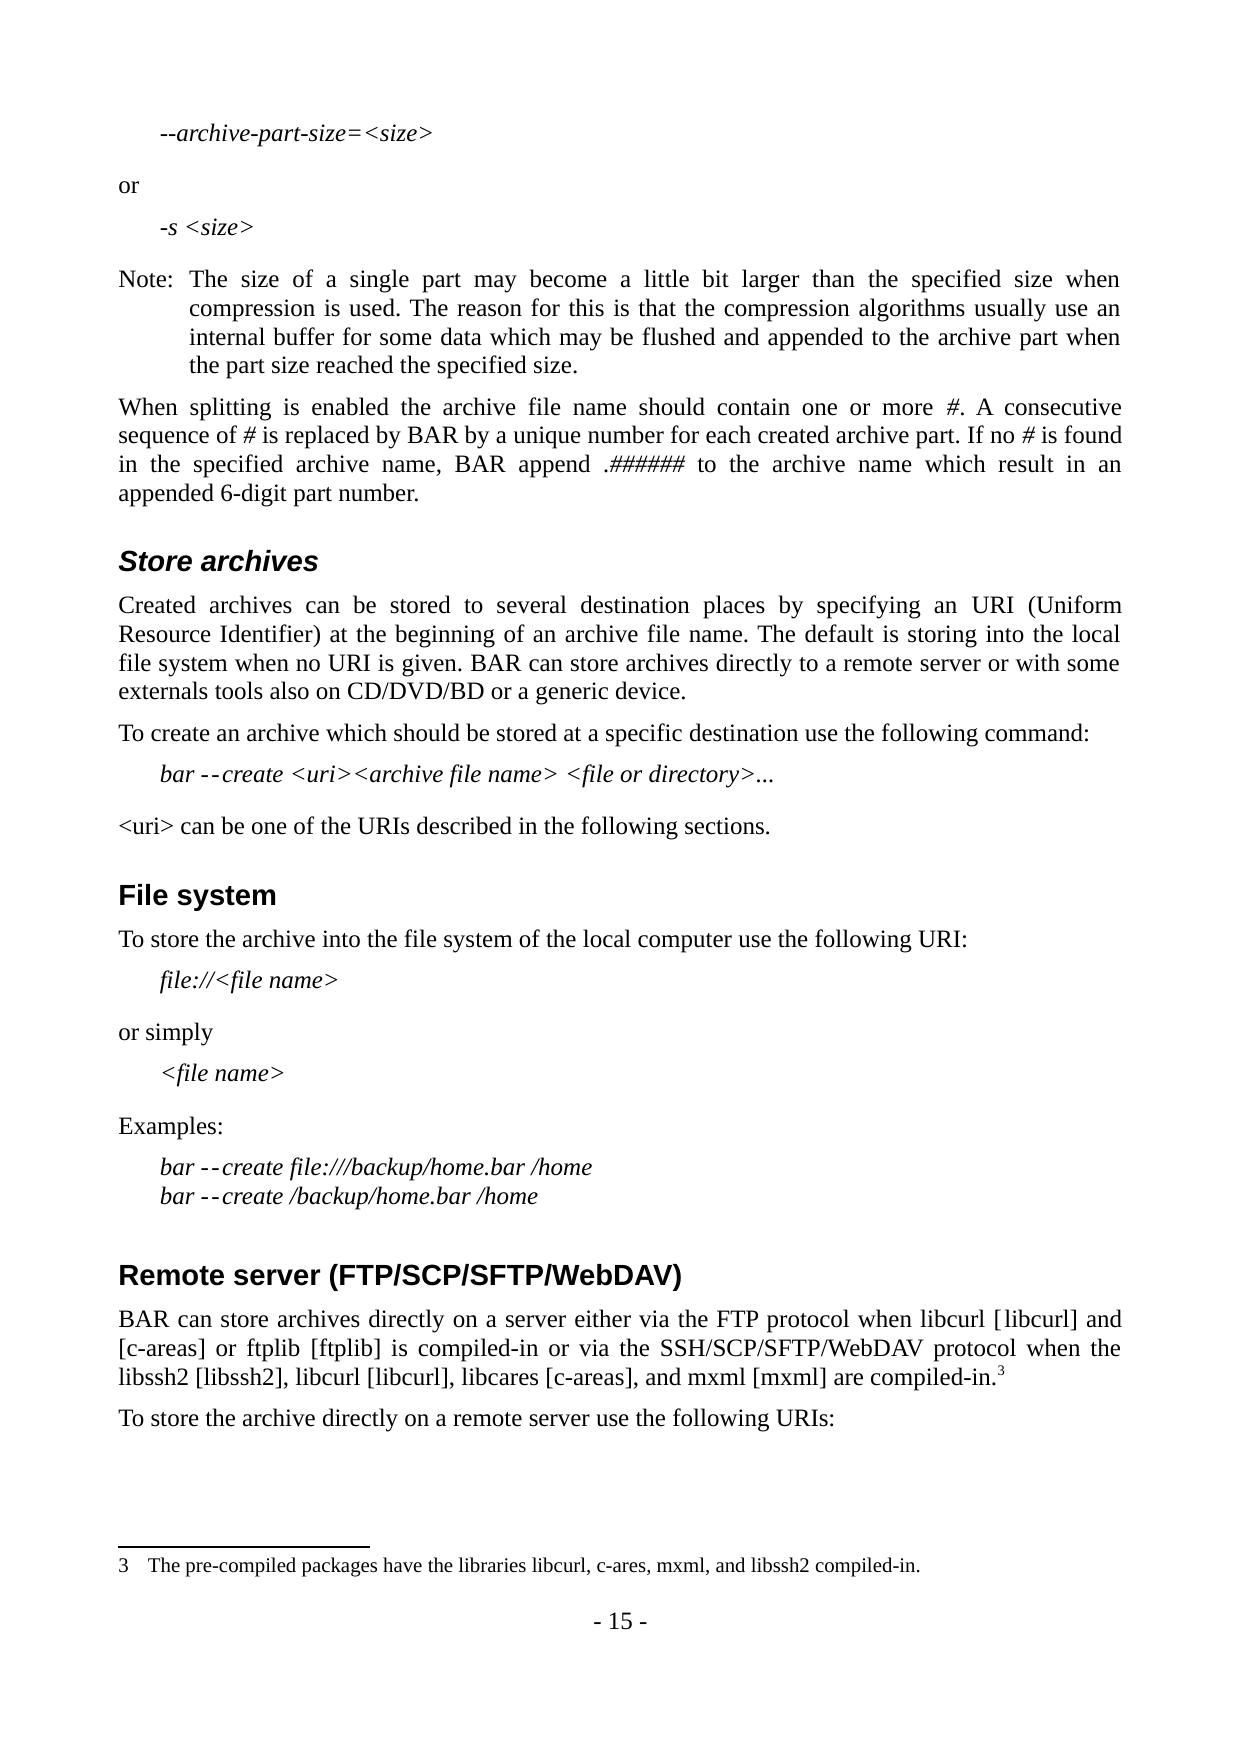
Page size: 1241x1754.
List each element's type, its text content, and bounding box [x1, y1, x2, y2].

text bar ‑‑create /backup/home.bar /home [159, 1181, 1122, 1210]
text bar ‑‑create file:///backup/home.bar /home [159, 1152, 1122, 1181]
text BAR can store archives directly on a server either via the FTP protocol when libcurl [libcurl] and [c-areas] or ftplib [ftplib] is compiled-in or via the SSH/SCP/SFTP/WebDAV protocol when the libssh2 [libssh2], libcurl [libcurl], libcares [c-areas], and mxml [mxml] are compiled-in. [118, 1304, 1122, 1391]
text or simply [118, 1017, 1122, 1046]
subtitle Store archives [118, 544, 1122, 578]
text When splitting is enabled the archive file name should contain one or more #. A consecutive sequence of # is replaced by BAR by a unique number for each created archive part. If no # is found in the specified archive name, BAR append .###### to the archive name which result in an appended 6-digit part number. [118, 392, 1122, 507]
text file://<file name> [159, 965, 1122, 994]
text To create an archive which should be stored at a specific destination use the following command: [118, 718, 1122, 746]
text or [118, 171, 1122, 199]
text -s <size> [159, 212, 1122, 241]
text <uri> can be one of the URIs described in the following sections. [118, 811, 1122, 840]
subtitle File system [118, 878, 1122, 911]
text The pre-compiled packages have the libraries libcurl, c-ares, mxml, and libssh2 compiled-in. [118, 1553, 1122, 1577]
text Note: The size of a single part may become a little bit larger than the specified size when compression is used. The reason for this is that the compression algorithms usually use an internal buffer for some data which may be flushed and appended to the archive part when the part size reached the specified size. [118, 264, 1122, 379]
text bar ‑‑create <uri><archive file name> <file or directory>... [159, 759, 1122, 788]
text <file name> [159, 1058, 1122, 1087]
subtitle Remote server (FTP/SCP/SFTP/WebDAV) [118, 1258, 1122, 1292]
text Examples: [118, 1111, 1122, 1140]
text --archive-part-size=<size> [159, 118, 1122, 147]
text To store the archive directly on a remote server use the following URIs: [118, 1403, 1122, 1432]
text Created archives can be stored to several destination places by specifying an URI (Uniform Resource Identifier) at the beginning of an archive file name. The default is storing into the local file system when no URI is given. BAR can store archives directly to a remote server or with some externals tools also on CD/DVD/BD or a generic device. [118, 590, 1122, 705]
text To store the archive into the file system of the local computer use the following URI: [118, 924, 1122, 952]
